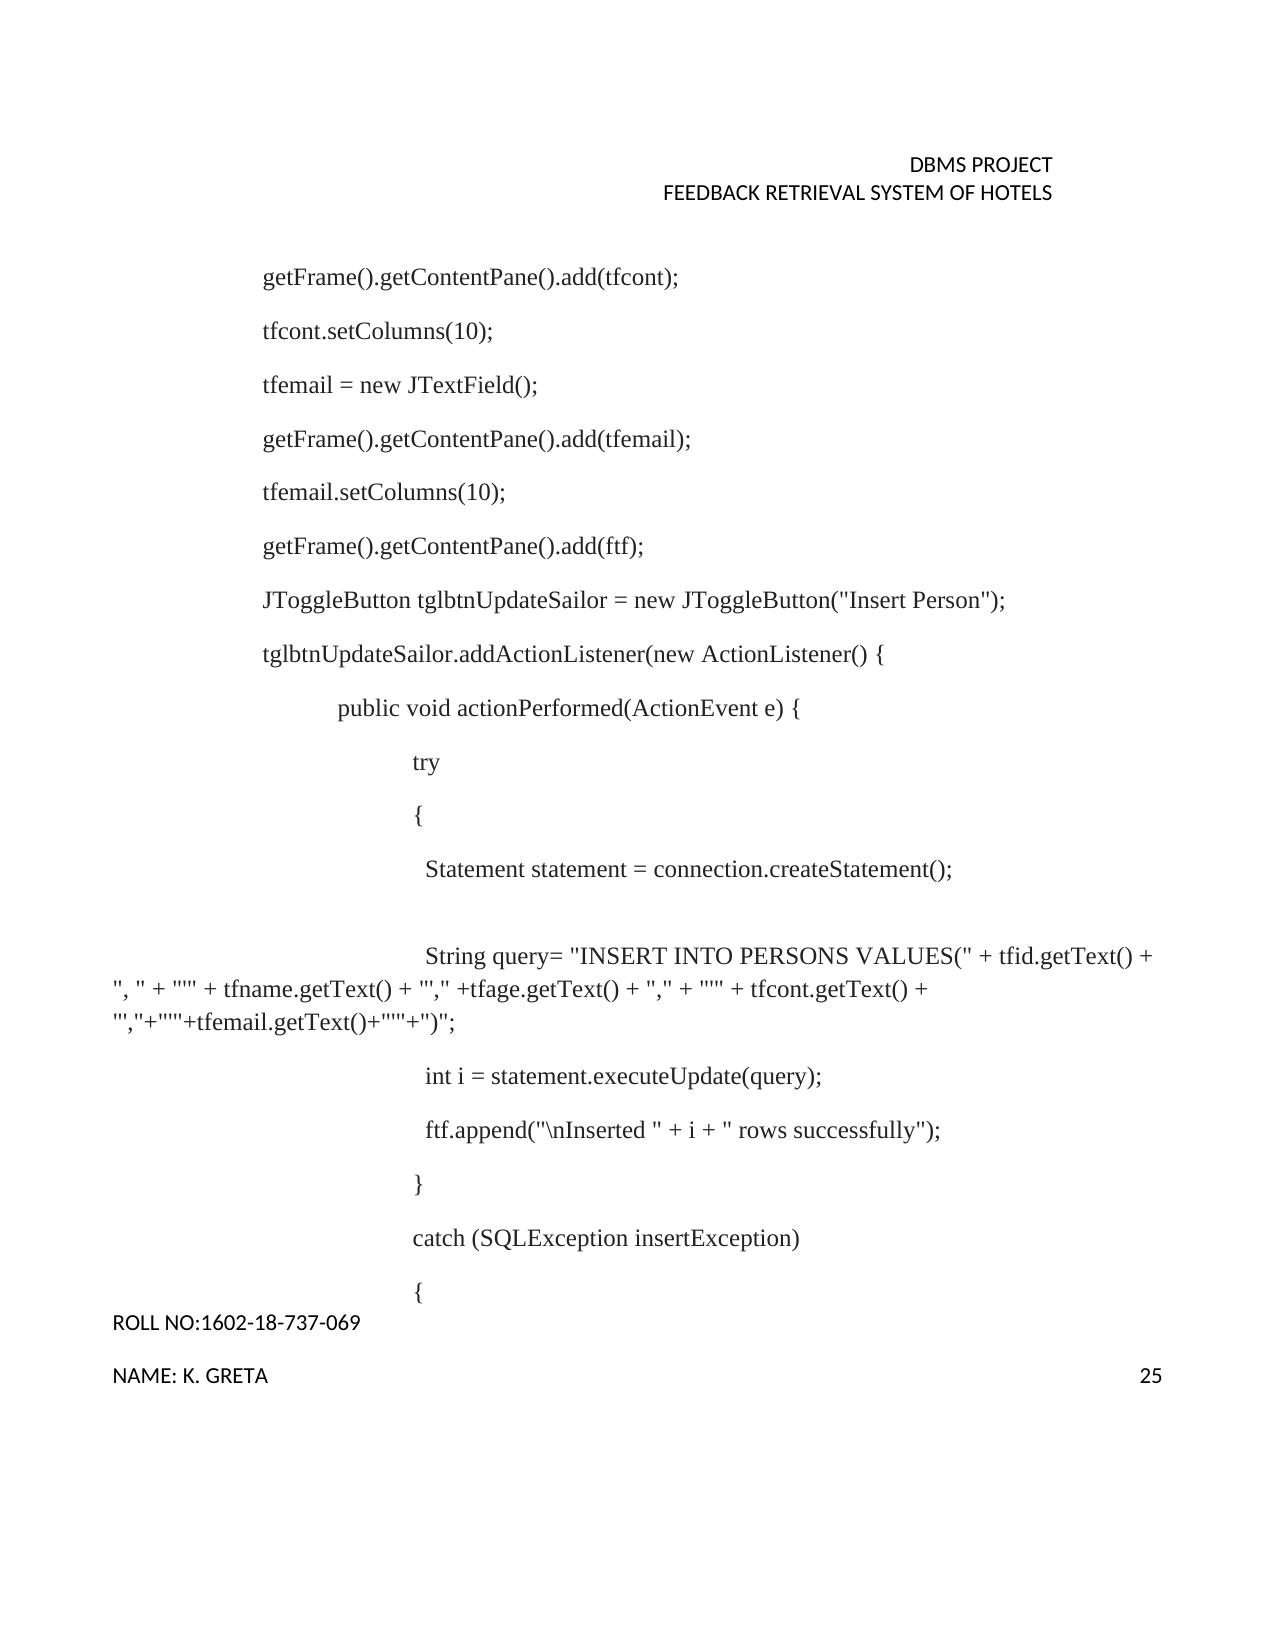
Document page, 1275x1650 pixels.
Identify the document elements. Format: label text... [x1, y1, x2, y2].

text catch (SQLException insertException) [112, 1223, 1162, 1252]
text getFrame().getContentPane().add(tfcont); [112, 262, 1162, 291]
text Statement statement = connection.createStatement(); [112, 854, 1162, 916]
text } [112, 1169, 1162, 1198]
text { [112, 1277, 1162, 1305]
text tfcont.setColumns(10); [112, 316, 1162, 345]
text tglbtnUpdateSailor.addActionListener(new ActionListener() { [112, 639, 1162, 668]
text tfemail.setColumns(10); [112, 477, 1162, 506]
text public void actionPerformed(ActionEvent e) { [112, 693, 1162, 722]
text int i = statement.executeUpdate(query); [112, 1061, 1162, 1090]
text String query= "INSERT INTO PERSONS VALUES(" + tfid.getText() + ", " + "'" + tfname.getText() + "'," +tfage.getText() + "," + "'" + tfcont.getText() + "',"+"'"+tfemail.getText()+"'"+")"; [112, 941, 1162, 1036]
text getFrame().getContentPane().add(tfemail); [112, 424, 1162, 452]
text JToggleButton tglbtnUpdateSailor = new JToggleButton("Insert Person"); [112, 585, 1162, 614]
text tfemail = new JTextField(); [112, 370, 1162, 398]
text { [112, 801, 1162, 829]
text getFrame().getContentPane().add(ftf); [112, 531, 1162, 560]
text ftf.append("\nInserted " + i + " rows successfully"); [112, 1115, 1162, 1144]
text try [112, 747, 1162, 776]
